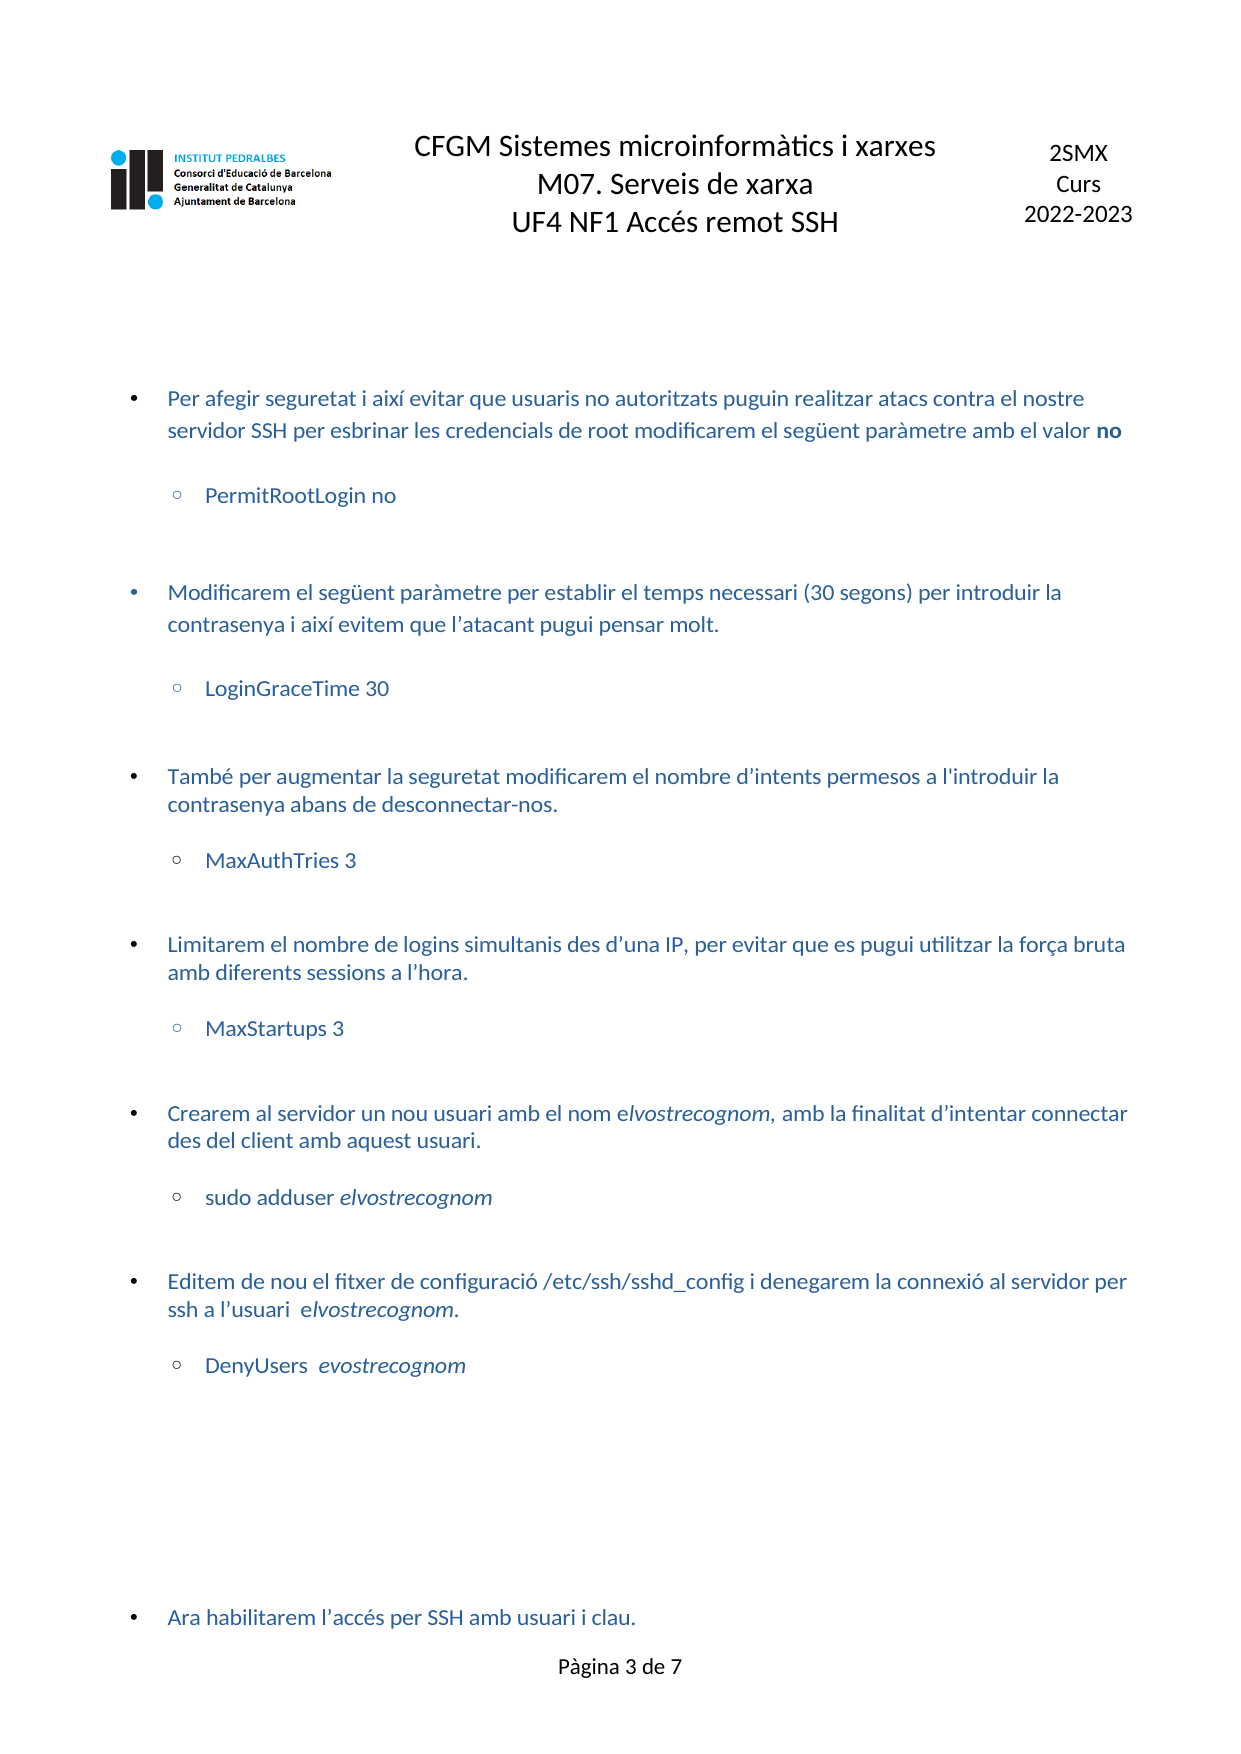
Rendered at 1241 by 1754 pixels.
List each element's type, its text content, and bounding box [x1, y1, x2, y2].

list Crearem al servidor un nou usuari amb el nom elvostrecognom, amb la finalitat d’intentar connectar des del client amb aquest usuari. [130, 1099, 1162, 1155]
list Limitarem el nombre de logins simultanis des d’una IP, per evitar que es pugui utilitzar la força bruta amb diferents sessions a l’hora. [130, 931, 1162, 987]
list MaxStartups 3 [167, 1014, 1162, 1043]
list MaxAuthTries 3 [167, 846, 1162, 874]
list sudo adduser elvostrecognom [167, 1183, 1162, 1211]
list També per augmentar la seguretat modificarem el nombre d’intents permesos a l'introduir la contrasenya abans de desconnectar-nos. [130, 762, 1162, 818]
list Per afegir seguretat i així evitar que usuaris no autoritzats puguin realitzar atacs contra el nostre servidor SSH per esbrinar les credencials de root modificarem el següent paràmetre amb el valor no [130, 384, 1162, 445]
list PermitRootLogin no [167, 481, 1162, 509]
list Modificarem el següent paràmetre per establir el temps necessari (30 segons) per introduir la contrasenya i així evitem que l’atacant pugui pensar molt. [130, 578, 1162, 638]
list Editem de nou el fitxer de configuració /etc/ssh/sshd_config i denegarem la connexió al servidor per ssh a l’usuari elvostrecognom. [130, 1267, 1162, 1323]
list DenyUsers evostrecognom [167, 1351, 1162, 1379]
picture [107, 148, 338, 213]
list Ara habilitarem l’accés per SSH amb usuari i clau. [130, 1603, 1162, 1631]
list LoginGraceTime 30 [167, 674, 1162, 702]
